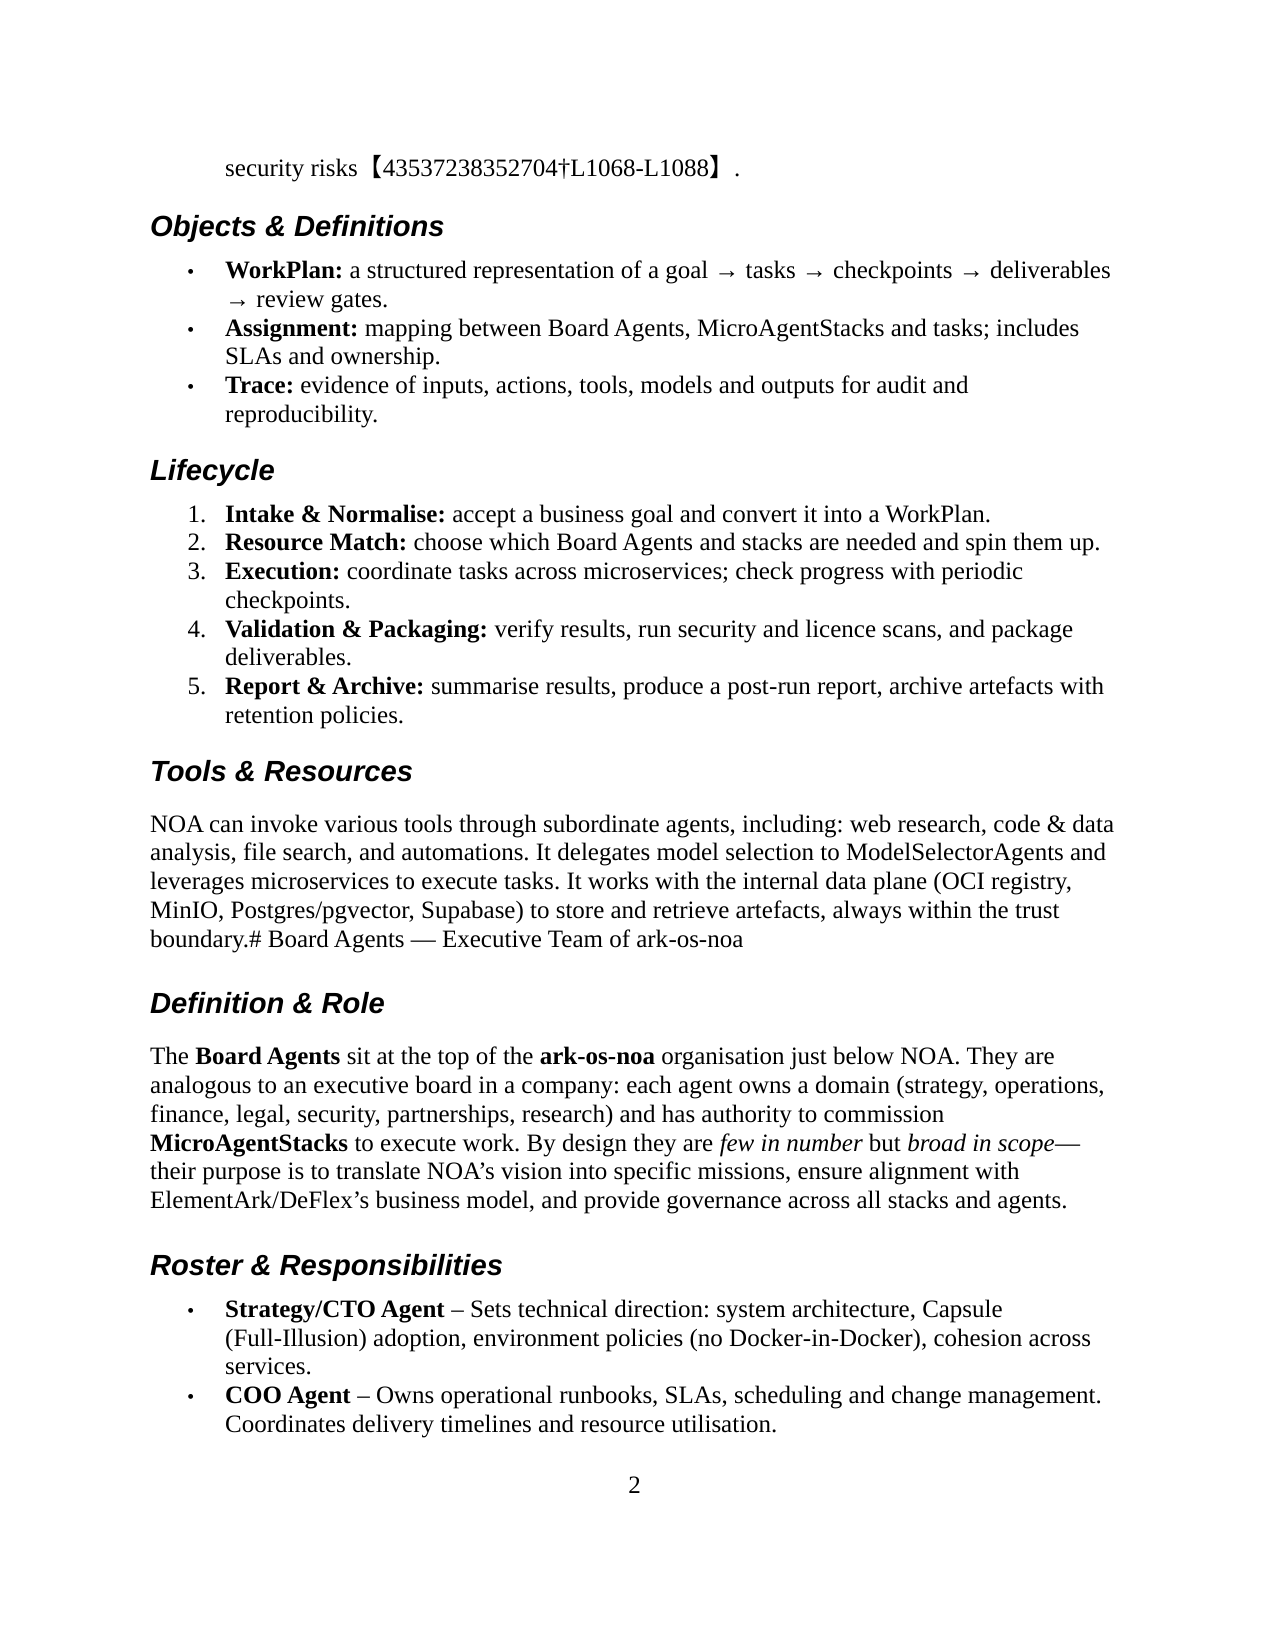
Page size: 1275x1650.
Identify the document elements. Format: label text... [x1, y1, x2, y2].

list Assignment: mapping between Board Agents, MicroAgentStacks and tasks; includes SLAs and ownership. [187, 313, 1125, 370]
list Resource Match: choose which Board Agents and stacks are needed and spin them up. [187, 527, 1125, 556]
list WorkPlan: a structured representation of a goal → tasks → checkpoints → deliverables → review gates. [187, 255, 1125, 313]
list COO Agent – Owns operational runbooks, SLAs, scheduling and change management. Coordinates delivery timelines and resource utilisation. [187, 1380, 1125, 1438]
subtitle Definition & Role [150, 986, 1125, 1020]
subtitle Tools & Resources [150, 754, 1125, 787]
list Trace: evidence of inputs, actions, tools, models and outputs for audit and reproducibility. [187, 370, 1125, 428]
text NOA can invoke various tools through subordinate agents, including: web research, code & data analysis, file search, and automations. It delegates model selection to ModelSelectorAgents and leverages microservices to execute tasks. It works with the internal data plane (OCI registry, MinIO, Postgres/pgvector, Supabase) to store and retrieve artefacts, always within the trust boundary.# Board Agents — Executive Team of ark‑os‑noa [150, 809, 1125, 952]
list security risks【43537238352704†L1068-L1088】. [187, 150, 1125, 184]
subtitle Lifecycle [150, 453, 1125, 486]
list Intake & Normalise: accept a business goal and convert it into a WorkPlan. [187, 499, 1125, 527]
subtitle Roster & Responsibilities [150, 1248, 1125, 1281]
subtitle Objects & Definitions [150, 209, 1125, 243]
list Validation & Packaging: verify results, run security and licence scans, and package deliverables. [187, 614, 1125, 671]
list Report & Archive: summarise results, produce a post‑run report, archive artefacts with retention policies. [187, 671, 1125, 729]
list Execution: coordinate tasks across microservices; check progress with periodic checkpoints. [187, 556, 1125, 614]
text The Board Agents sit at the top of the ark‑os‑noa organisation just below NOA. They are analogous to an executive board in a company: each agent owns a domain (strategy, operations, finance, legal, security, partnerships, research) and has authority to commission MicroAgentStacks to execute work. By design they are few in number but broad in scope—their purpose is to translate NOA’s vision into specific missions, ensure alignment with ElementArk/DeFlex’s business model, and provide governance across all stacks and agents. [150, 1041, 1125, 1214]
list Strategy/CTO Agent – Sets technical direction: system architecture, Capsule (Full‑Illusion) adoption, environment policies (no Docker‑in‑Docker), cohesion across services. [187, 1294, 1125, 1380]
